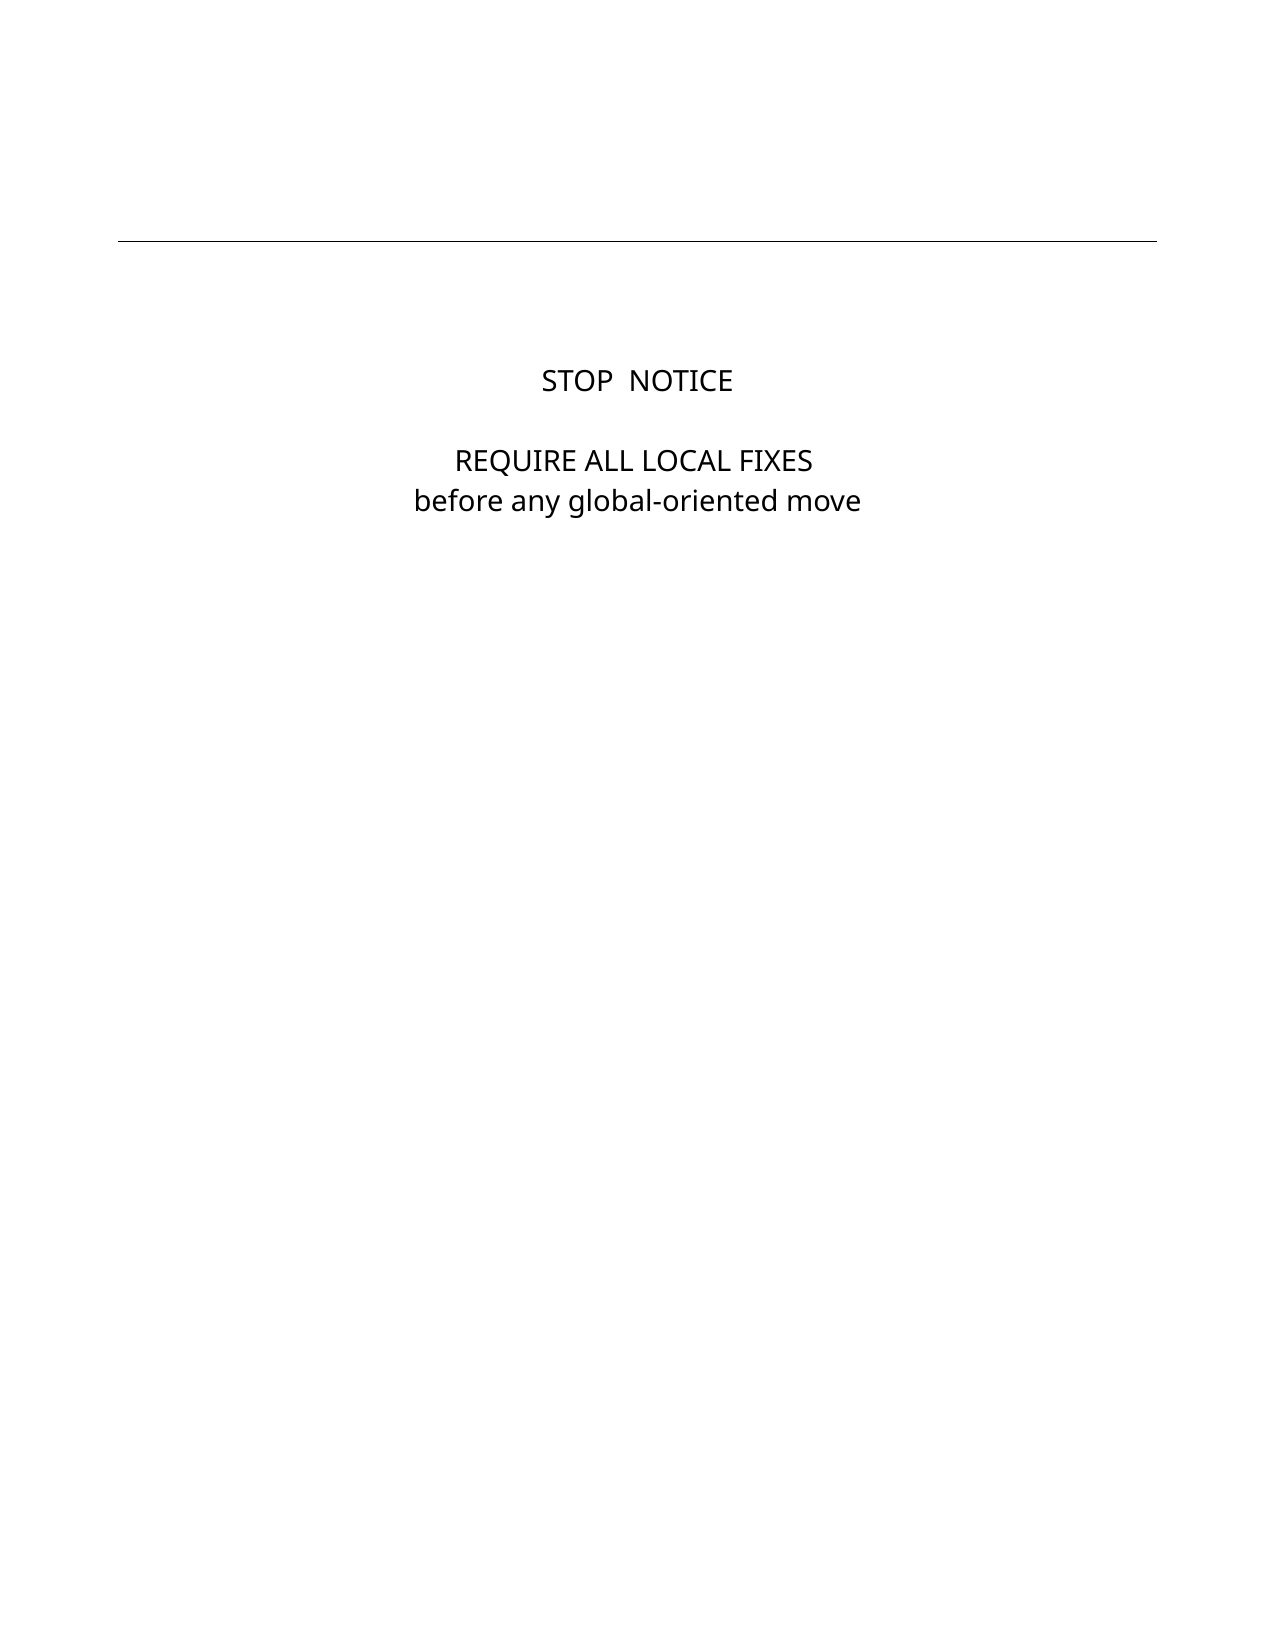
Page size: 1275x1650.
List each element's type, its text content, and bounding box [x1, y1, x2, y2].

text STOP NOTICE [118, 361, 1157, 400]
text REQUIRE ALL LOCAL FIXES [118, 440, 1157, 480]
text before any global-oriented move [118, 480, 1157, 519]
